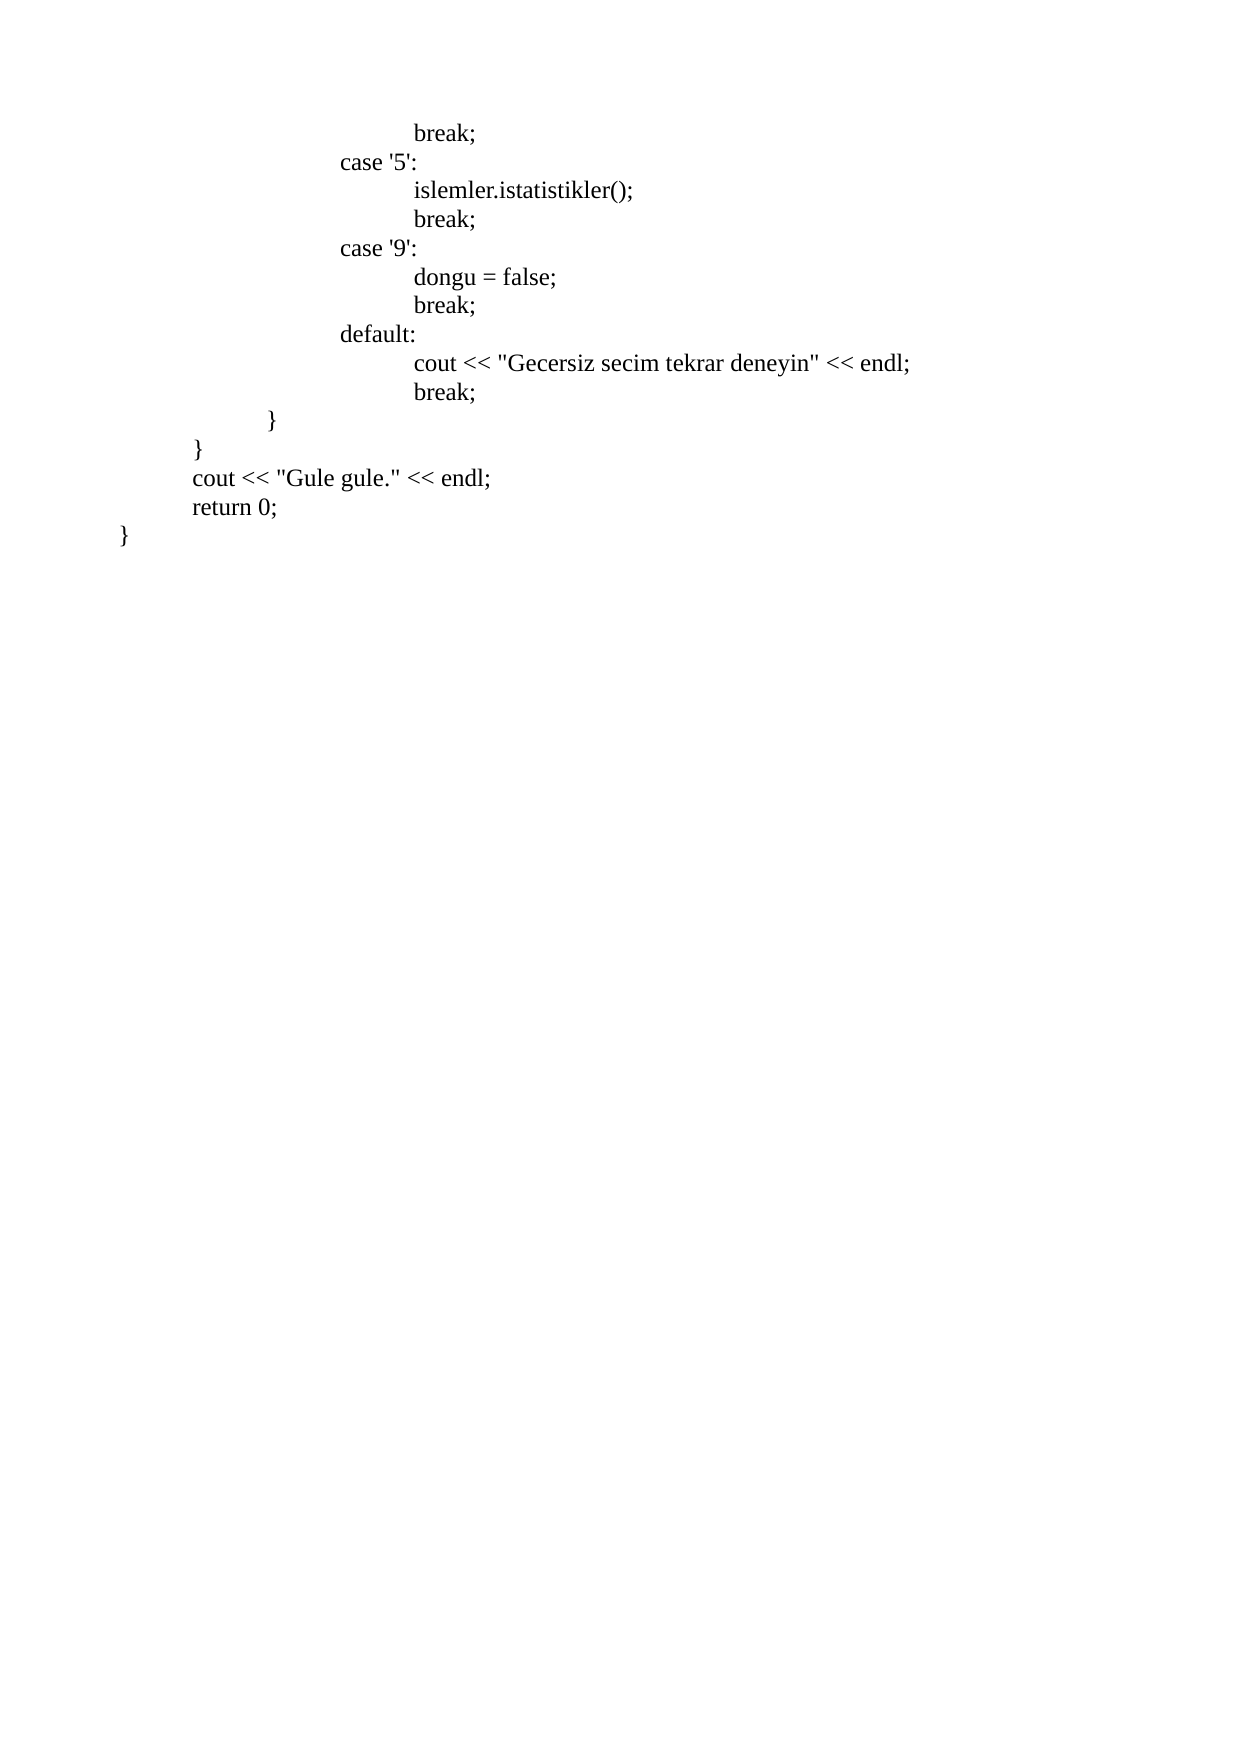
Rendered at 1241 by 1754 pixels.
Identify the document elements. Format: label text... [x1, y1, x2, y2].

text islemler.istatistikler(); [118, 176, 1122, 204]
text default: [118, 319, 1122, 348]
text break; [118, 118, 1122, 147]
text break; [118, 291, 1122, 319]
text case '5': [118, 147, 1122, 176]
text return 0; [118, 492, 1122, 521]
text break; [118, 377, 1122, 406]
text cout << "Gecersiz secim tekrar deneyin" << endl; [118, 348, 1122, 377]
text } [118, 434, 1122, 463]
text dongu = false; [118, 262, 1122, 291]
text break; [118, 204, 1122, 233]
text case '9': [118, 233, 1122, 262]
text } [118, 406, 1122, 434]
text } [118, 521, 1122, 549]
text cout << "Gule gule." << endl; [118, 463, 1122, 492]
